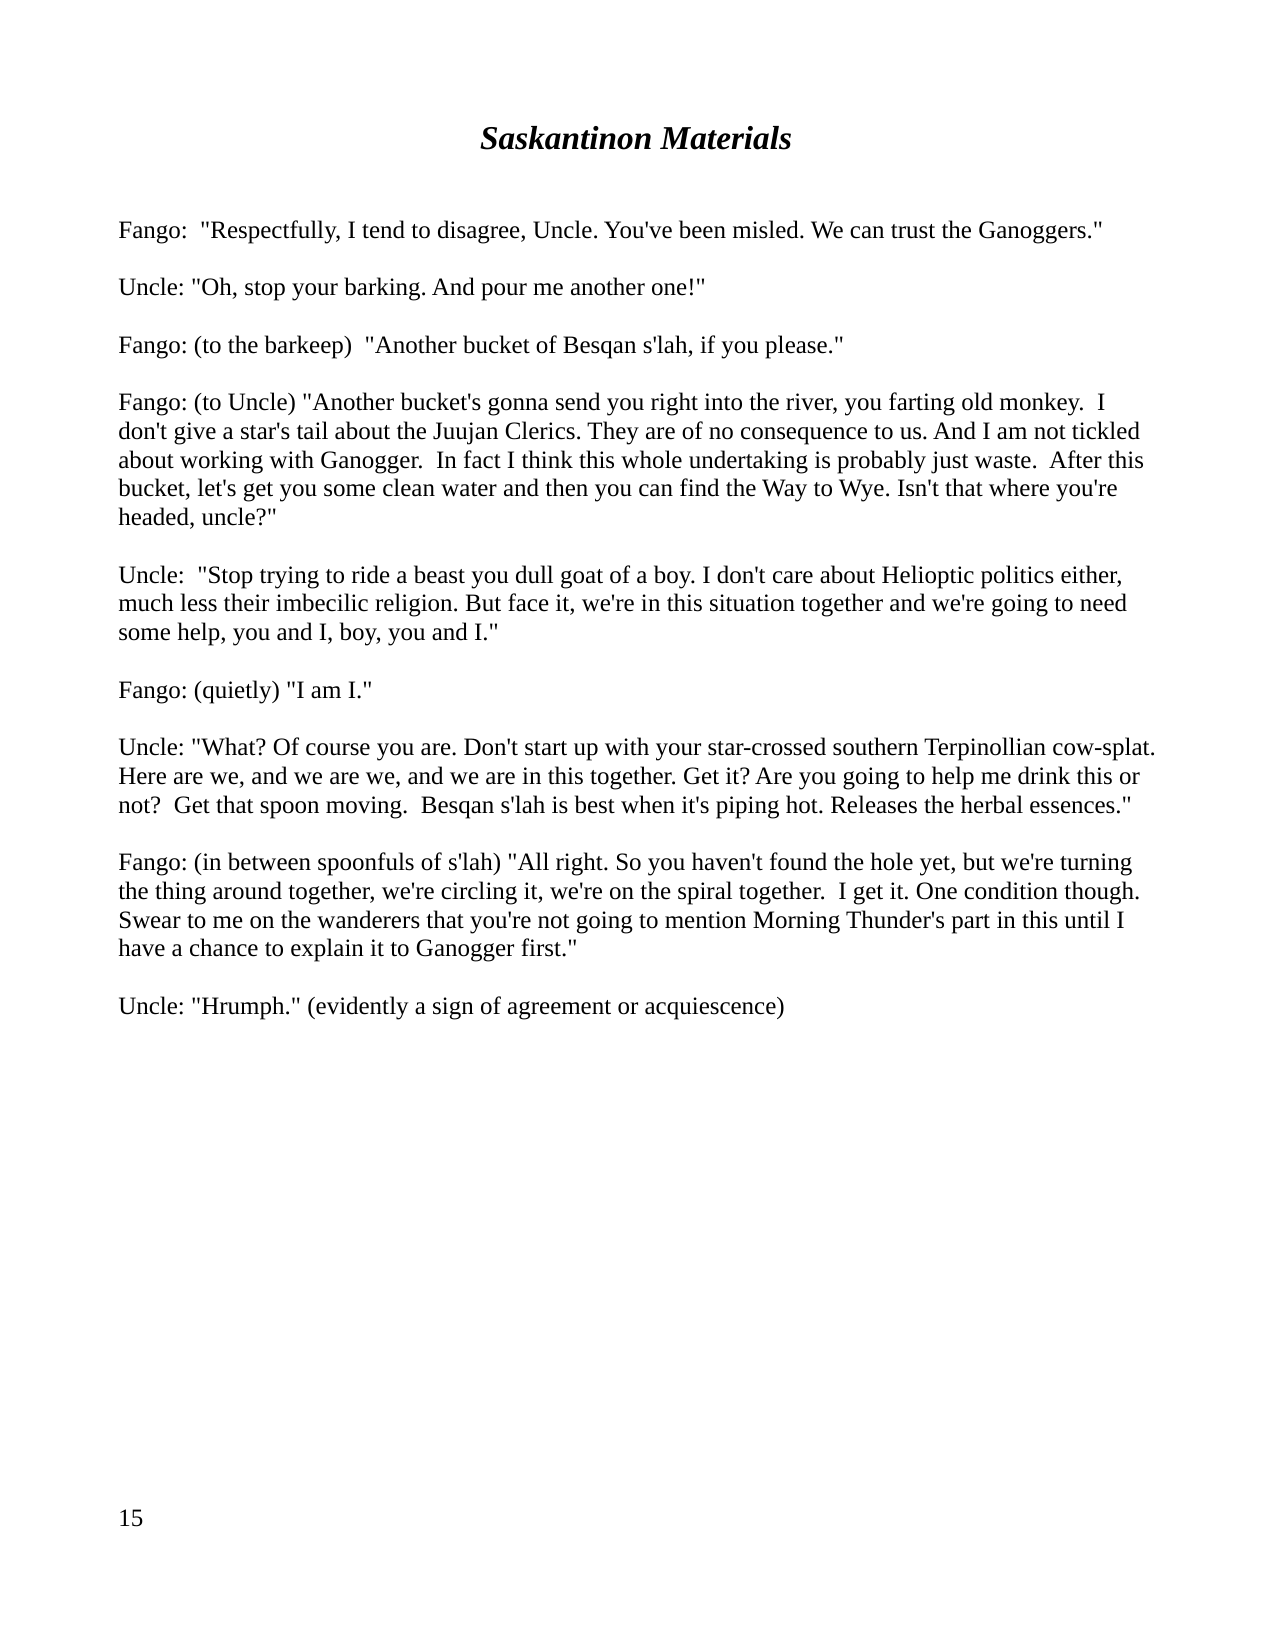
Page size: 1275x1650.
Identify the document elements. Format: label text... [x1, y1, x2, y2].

text Fango: (to the barkeep) "Another bucket of Besqan s'lah, if you please." [118, 330, 1157, 358]
text Uncle: "Hrumph." (evidently a sign of agreement or acquiescence) [118, 991, 1157, 1020]
text Uncle: "Stop trying to ride a beast you dull goat of a boy. I don't care about Helioptic politics either, much less their imbecilic religion. But face it, we're in this situation together and we're going to need some help, you and I, boy, you and I." [118, 560, 1157, 646]
text Fango: "Respectfully, I tend to disagree, Uncle. You've been misled. We can trust the Ganoggers." [118, 215, 1157, 243]
text Fango: (in between spoonfuls of s'lah) "All right. So you haven't found the hole yet, but we're turning the thing around together, we're circling it, we're on the spiral together. I get it. One condition though. Swear to me on the wanderers that you're not going to mention Morning Thunder's part in this until I have a chance to explain it to Ganogger first." [118, 847, 1157, 962]
text Uncle: "Oh, stop your barking. And pour me another one!" [118, 272, 1157, 301]
text Fango: (quietly) "I am I." [118, 675, 1157, 703]
text Uncle: "What? Of course you are. Don't start up with your star-crossed southern Terpinollian cow-splat. Here are we, and we are we, and we are in this together. Get it? Are you going to help me drink this or not? Get that spoon moving. Besqan s'lah is best when it's piping hot. Releases the herbal essences." [118, 732, 1157, 818]
text Fango: (to Uncle) "Another bucket's gonna send you right into the river, you farting old monkey. I don't give a star's tail about the Juujan Clerics. They are of no consequence to us. And I am not tickled about working with Ganogger. In fact I think this whole undertaking is probably just waste. After this bucket, let's get you some clean water and then you can find the Way to Wye. Isn't that where you're headed, uncle?" [118, 387, 1157, 531]
